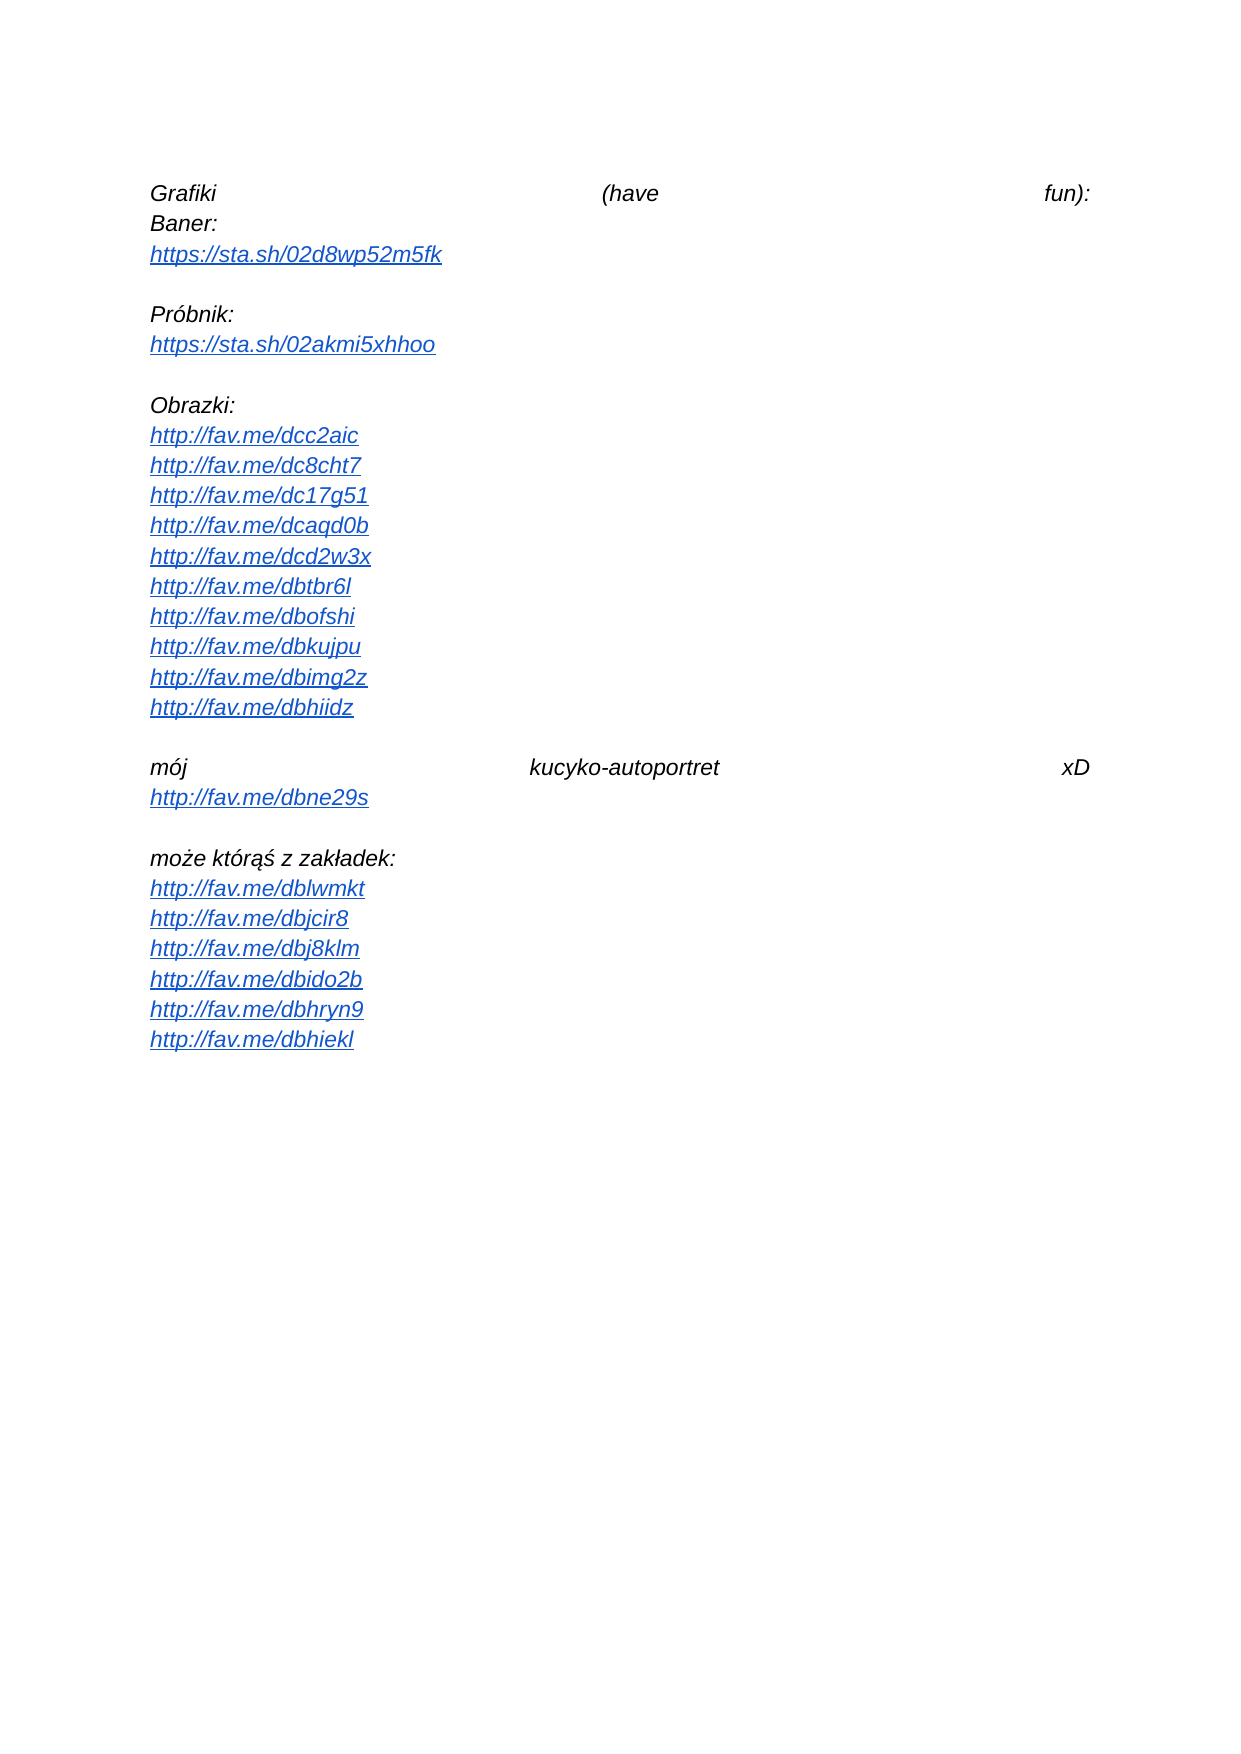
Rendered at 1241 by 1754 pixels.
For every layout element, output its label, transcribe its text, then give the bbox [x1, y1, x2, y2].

text http://fav.me/dc17g51 [150, 482, 1090, 509]
text http://fav.me/dbofshi [150, 603, 1090, 629]
text http://fav.me/dbjcir8 [150, 905, 1090, 932]
text http://fav.me/dbj8klm [150, 935, 1090, 962]
text http://fav.me/dcc2aic [150, 422, 1090, 448]
text http://fav.me/dblwmkt [150, 875, 1090, 901]
text https://sta.sh/02akmi5xhhoo [150, 331, 1090, 358]
text http://fav.me/dcaqd0b [150, 512, 1090, 539]
text http://fav.me/dc8cht7 [150, 452, 1090, 478]
text http://fav.me/dbimg2z [150, 663, 1090, 690]
text Obrazki: [150, 392, 1090, 418]
text mój kucyko-autoportret xD http://fav.me/dbne29s [150, 754, 1090, 811]
text http://fav.me/dbkujpu [150, 633, 1090, 660]
text http://fav.me/dbtbr6l [150, 573, 1090, 599]
text http://fav.me/dbhiidz [150, 694, 1090, 720]
text może którąś z zakładek: [150, 845, 1090, 871]
text http://fav.me/dbido2b [150, 966, 1090, 992]
text http://fav.me/dbhiekl [150, 1026, 1090, 1052]
text https://sta.sh/02d8wp52m5fk [150, 241, 1090, 297]
text Grafiki (have fun): Baner: [150, 180, 1090, 237]
text Próbnik: [150, 301, 1090, 327]
text http://fav.me/dcd2w3x [150, 543, 1090, 569]
text http://fav.me/dbhryn9 [150, 996, 1090, 1022]
